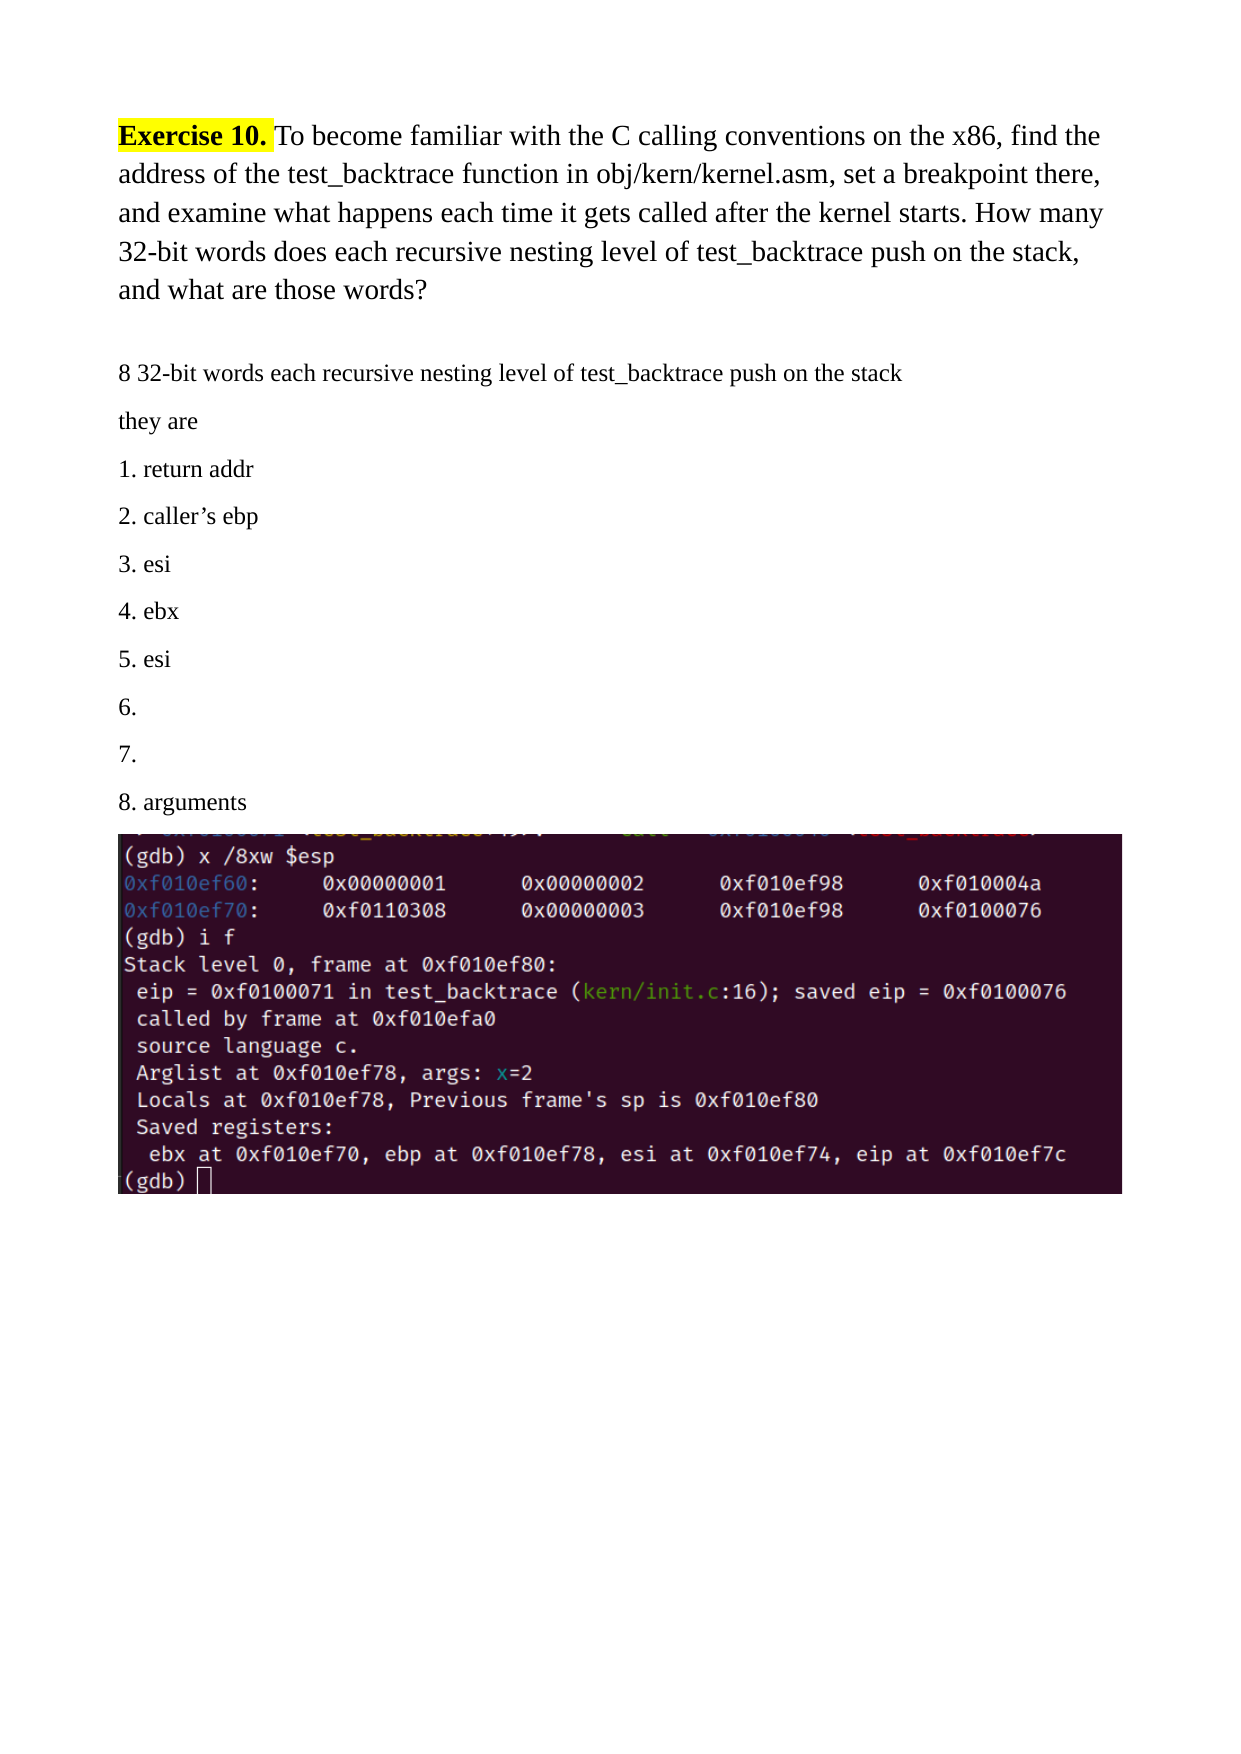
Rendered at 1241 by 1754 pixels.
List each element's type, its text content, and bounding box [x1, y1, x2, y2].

text Exercise 10. To become familiar with the C calling conventions on the x86, find the address of the test_backtrace function in obj/kern/kernel.asm, set a breakpoint there, and examine what happens each time it gets called after the kernel starts. How many 32-bit words does each recursive nesting level of test_backtrace push on the stack, and what are those words? [118, 118, 1122, 306]
text 7. [118, 739, 1122, 768]
picture [118, 834, 1123, 1194]
text 5. esi [118, 644, 1122, 673]
text 2. caller’s ebp [118, 501, 1122, 530]
text 6. [118, 692, 1122, 720]
text 1. return addr [118, 454, 1122, 482]
text 8. arguments [118, 787, 1122, 816]
text they are [118, 406, 1122, 435]
text 3. esi [118, 549, 1122, 578]
text 8 32-bit words each recursive nesting level of test_backtrace push on the stack [118, 325, 1122, 387]
text 4. ebx [118, 596, 1122, 625]
